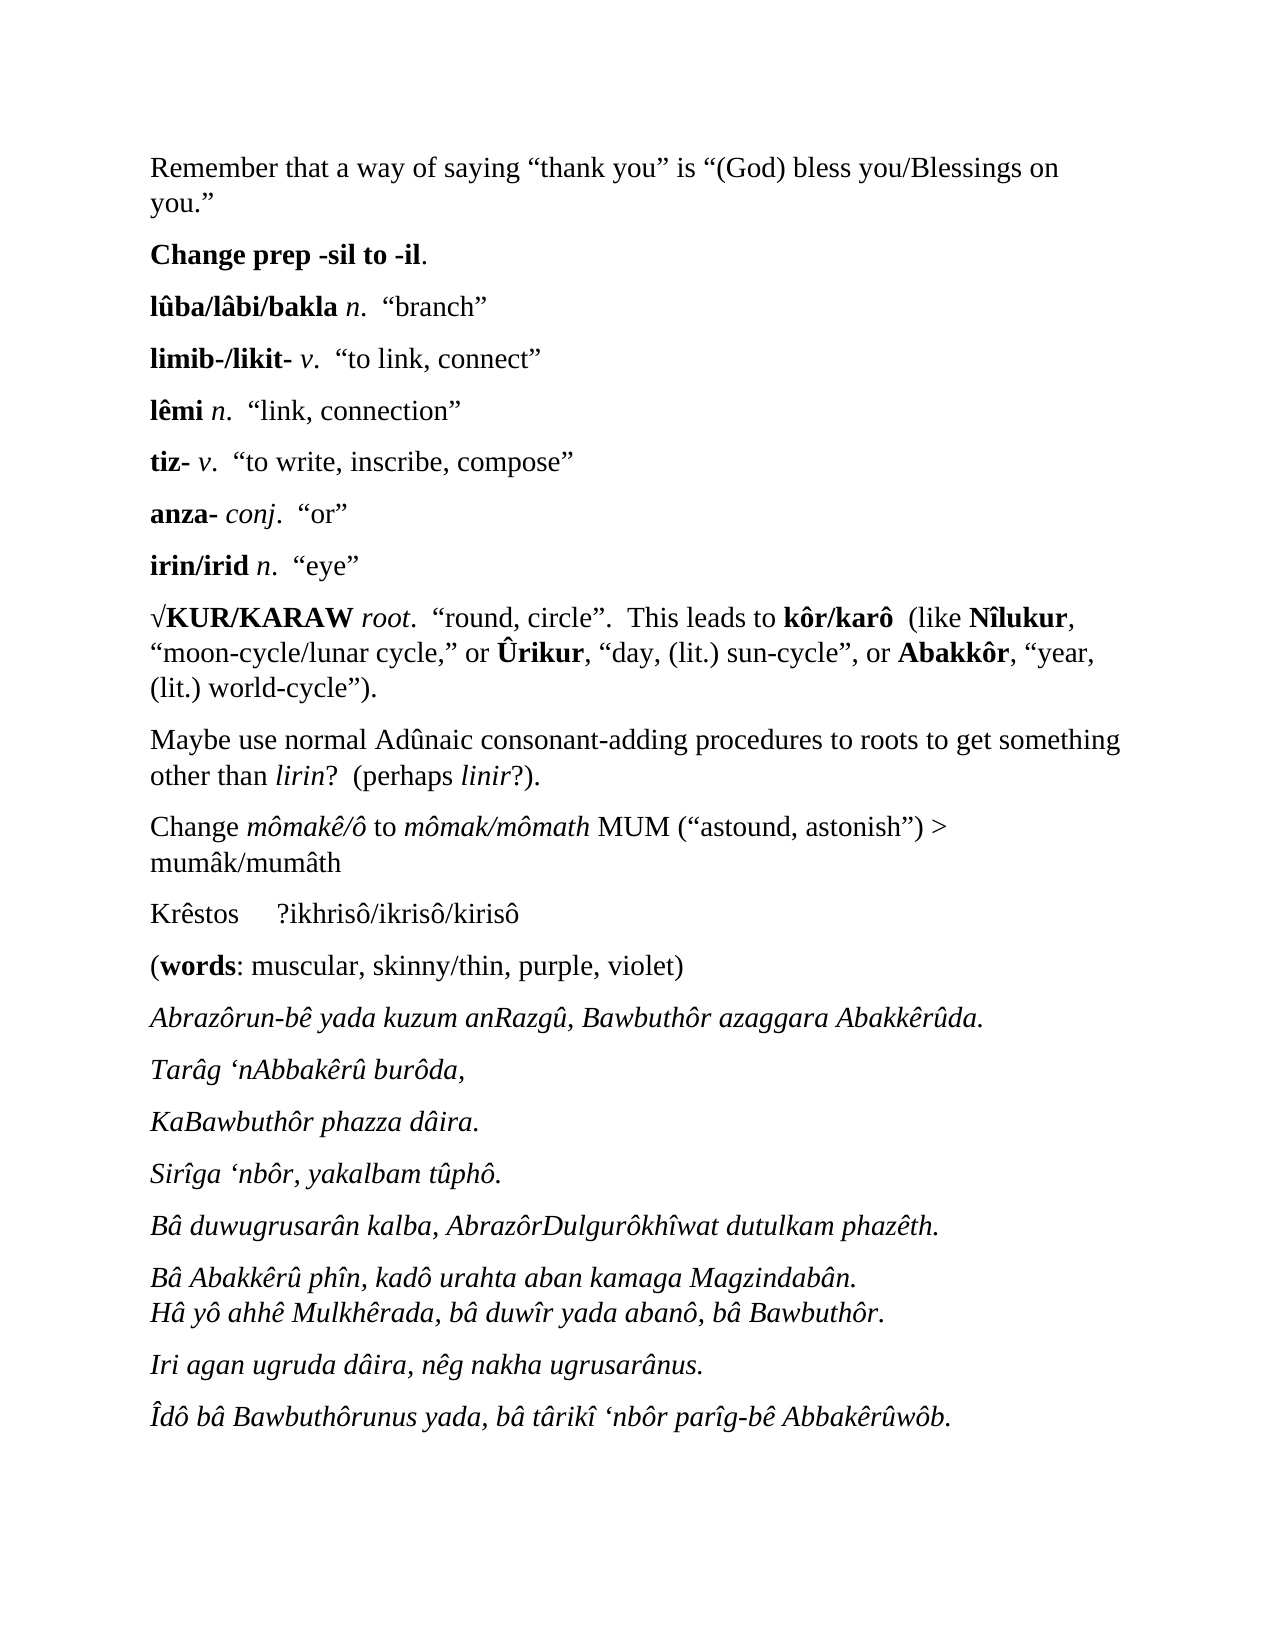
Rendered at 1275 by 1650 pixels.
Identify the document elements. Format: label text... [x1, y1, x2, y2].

text lûba/lâbi/bakla n. “branch” [150, 289, 1125, 322]
text lêmi n. “link, connection” [150, 393, 1125, 426]
text (words: muscular, skinny/thin, purple, violet) [150, 948, 1125, 982]
text Abrazôrun-bê yada kuzum anRazgû, Bawbuthôr azaggara Abakkêrûda. [150, 1000, 1125, 1034]
text Bâ duwugrusarân kalba, AbrazôrDulgurôkhîwat dutulkam phazêth. [150, 1208, 1125, 1241]
text Tarâg ‘nAbbakêrû burôda, [150, 1052, 1125, 1086]
text Change mômakê/ô to mômak/mômath MUM (“astound, astonish”) > mumâk/mumâth [150, 809, 1125, 878]
text Iri agan ugruda dâira, nêg nakha ugrusarânus. [150, 1347, 1125, 1380]
text Remember that a way of saying “thank you” is “(God) bless you/Blessings on you.” [150, 150, 1125, 219]
text limib-/likit- v. “to link, connect” [150, 341, 1125, 374]
text anza- conj. “or” [150, 496, 1125, 530]
text √KUR/KARAW root. “round, circle”. This leads to kôr/karô (like Nîlukur, “moon-cycle/lunar cycle,” or Ûrikur, “day, (lit.) sun-cycle”, or Abakkôr, “year, (lit.) world-cycle”). [150, 600, 1125, 704]
text Sirîga ‘nbôr, yakalbam tûphô. [150, 1156, 1125, 1189]
text Bâ Abakkêrû phîn, kadô urahta aban kamaga Magzindabân. Hâ yô ahhê Mulkhêrada, bâ duwîr yada abanô, bâ Bawbuthôr. [150, 1260, 1125, 1328]
text KaBawbuthôr phazza dâira. [150, 1104, 1125, 1138]
text irin/irid n. “eye” [150, 548, 1125, 582]
text Maybe use normal Adûnaic consonant-adding procedures to roots to get something other than lirin? (perhaps linir?). [150, 722, 1125, 791]
text Krêstos  ?ikhrisô/ikrisô/kirisô [150, 897, 1125, 930]
text Îdô bâ Bawbuthôrunus yada, bâ târikî ‘nbôr parîg-bê Abbakêrûwôb. [150, 1399, 1125, 1432]
text Change prep -sil to -il. [150, 237, 1125, 271]
text tiz- v. “to write, inscribe, compose” [150, 444, 1125, 478]
